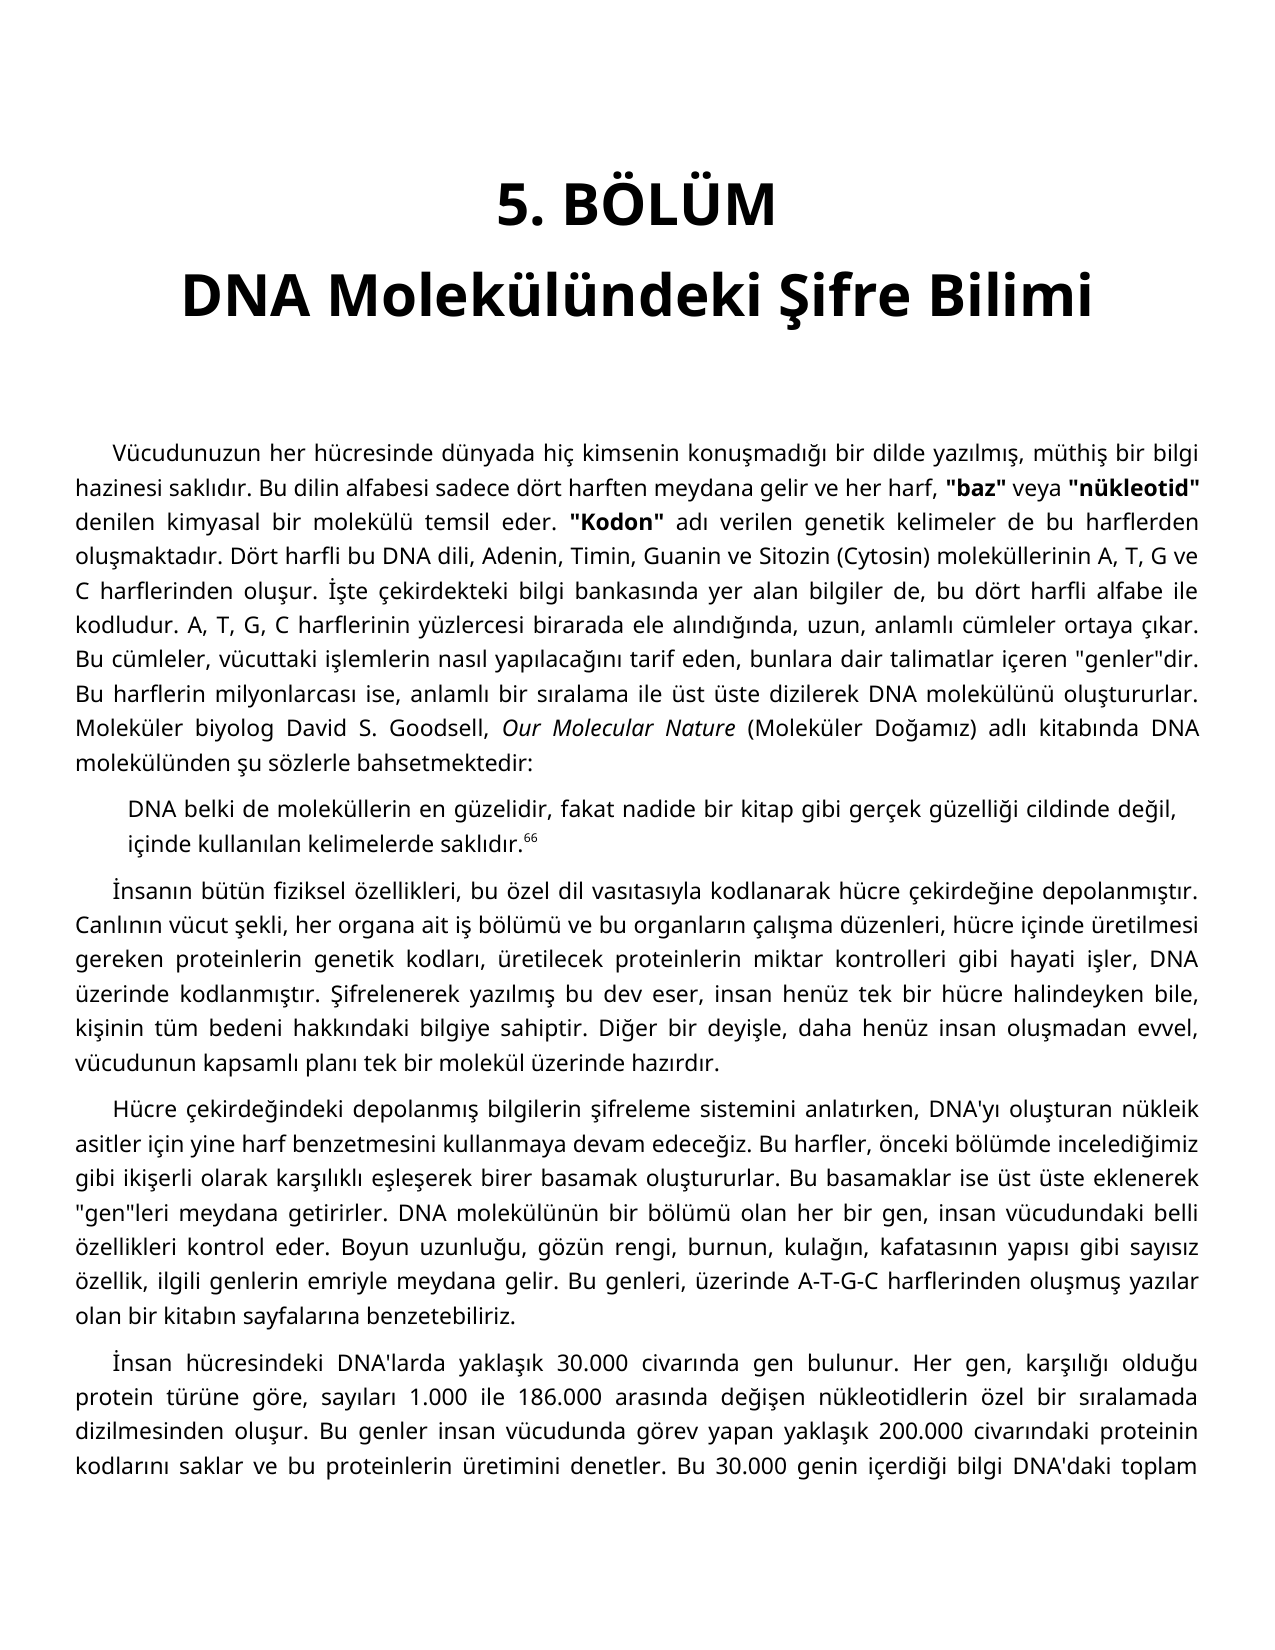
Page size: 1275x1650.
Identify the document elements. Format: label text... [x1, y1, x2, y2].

text Hücre çekirdeğindeki depolanmış bilgilerin şifreleme sistemini anlatırken, DNA'yı oluşturan nükleik asitler için yine harf benzetmesini kullanmaya devam edeceğiz. Bu harfler, önceki bölümde incelediğimiz gibi ikişerli olarak karşılıklı eşleşerek birer basamak oluştururlar. Bu basamaklar ise üst üste eklenerek "gen"leri meydana getirirler. DNA molekülünün bir bölümü olan her bir gen, insan vücudundaki belli özellikleri kontrol eder. Boyun uzunluğu, gözün rengi, burnun, kulağın, kafatasının yapısı gibi sayısız özellik, ilgili genlerin emriyle meydana gelir. Bu genleri, üzerinde A-T-G-C harflerinden oluşmuş yazılar olan bir kitabın sayfalarına benzetebiliriz. [75, 1093, 1200, 1331]
text İnsanın bütün fiziksel özellikleri, bu özel dil vasıtasıyla kodlanarak hücre çekirdeğine depolanmıştır. Canlının vücut şekli, her organa ait iş bölümü ve bu organların çalışma düzenleri, hücre içinde üretilmesi gereken proteinlerin genetik kodları, üretilecek proteinlerin miktar kontrolleri gibi hayati işler, DNA üzerinde kodlanmıştır. Şifrelenerek yazılmış bu dev eser, insan henüz tek bir hücre halindeyken bile, kişinin tüm bedeni hakkındaki bilgiye sahiptir. Diğer bir deyişle, daha henüz insan oluşmadan evvel, vücudunun kapsamlı planı tek bir molekül üzerinde hazırdır. [75, 874, 1200, 1078]
subtitle DNA Molekülündeki Şifre Bilimi [75, 254, 1200, 334]
text DNA belki de moleküllerin en güzelidir, fakat nadide bir kitap gibi gerçek güzelliği cildinde değil, içinde kullanılan kelimelerde saklıdır.66 [127, 793, 1177, 859]
subtitle 5. BÖLÜM [75, 162, 1200, 242]
text İnsan hücresindeki DNA'larda yaklaşık 30.000 civarında gen bulunur. Her gen, karşılığı olduğu protein türüne göre, sayıları 1.000 ile 186.000 arasında değişen nükleotidlerin özel bir sıralamada dizilmesinden oluşur. Bu genler insan vücudunda görev yapan yaklaşık 200.000 civarındaki proteinin kodlarını saklar ve bu proteinlerin üretimini denetler. Bu 30.000 genin içerdiği bilgi DNA'daki toplam [75, 1346, 1200, 1481]
text Vücudunuzun her hücresinde dünyada hiç kimsenin konuşmadığı bir dilde yazılmış, müthiş bir bilgi hazinesi saklıdır. Bu dilin alfabesi sadece dört harften meydana gelir ve her harf, "baz" veya "nükleotid" denilen kimyasal bir molekülü temsil eder. "Kodon" adı verilen genetik kelimeler de bu harflerden oluşmaktadır. Dört harfli bu DNA dili, Adenin, Timin, Guanin ve Sitozin (Cytosin) moleküllerinin A, T, G ve C harflerinden oluşur. İşte çekirdekteki bilgi bankasında yer alan bilgiler de, bu dört harfli alfabe ile kodludur. A, T, G, C harflerinin yüzlercesi birarada ele alındığında, uzun, anlamlı cümleler ortaya çıkar. Bu cümleler, vücuttaki işlemlerin nasıl yapılacağını tarif eden, bunlara dair talimatlar içeren "genler"dir. Bu harflerin milyonlarcası ise, anlamlı bir sıralama ile üst üste dizilerek DNA molekülünü oluştururlar. Moleküler biyolog David S. Goodsell, Our Molecular Nature (Moleküler Doğamız) adlı kitabında DNA molekülünden şu sözlerle bahsetmektedir: [75, 437, 1200, 778]
